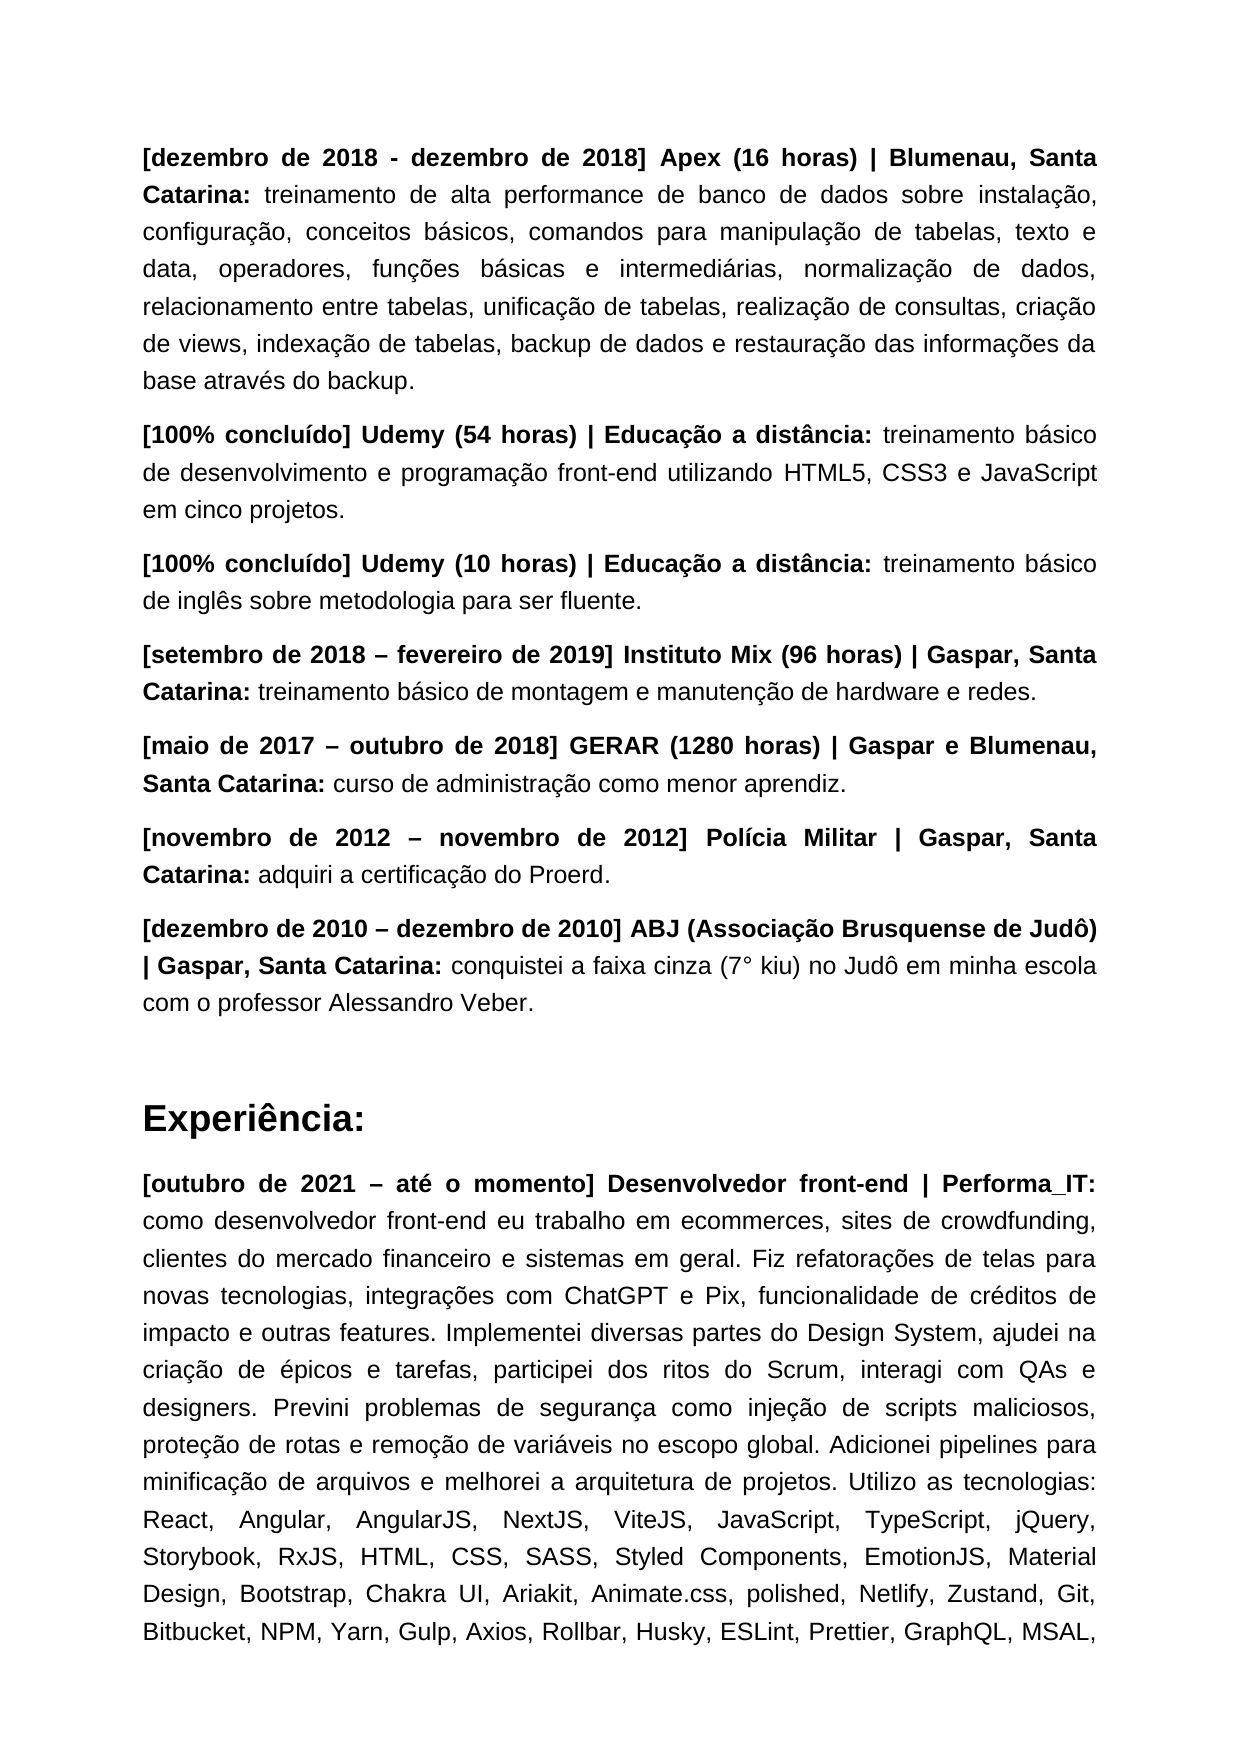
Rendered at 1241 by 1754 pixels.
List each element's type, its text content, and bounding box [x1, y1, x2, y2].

text [100% concluído] Udemy (54 horas) | Educação a distância: treinamento básico de desenvolvimento e programação front-end utilizando HTML5, CSS3 e JavaScript em cinco projetos. [142, 420, 1098, 523]
text Experiência: [142, 1096, 1098, 1139]
text [dezembro de 2018 - dezembro de 2018] Apex (16 horas) | Blumenau, Santa Catarina: treinamento de alta performance de banco de dados sobre instalação, configuração, conceitos básicos, comandos para manipulação de tabelas, texto e data, operadores, funções básicas e intermediárias, normalização de dados, relacionamento entre tabelas, unificação de tabelas, realização de consultas, criação de views, indexação de tabelas, backup de dados e restauração das informações da base através do backup. [142, 142, 1098, 395]
text [novembro de 2012 – novembro de 2012] Polícia Militar | Gaspar, Santa Catarina: adquiri a certificação do Proerd. [142, 822, 1098, 888]
text [maio de 2017 – outubro de 2018] GERAR (1280 horas) | Gaspar e Blumenau, Santa Catarina: curso de administração como menor aprendiz. [142, 731, 1098, 797]
text [setembro de 2018 – fevereiro de 2019] Instituto Mix (96 horas) | Gaspar, Santa Catarina: treinamento básico de montagem e manutenção de hardware e redes. [142, 640, 1098, 706]
text [100% concluído] Udemy (10 horas) | Educação a distância: treinamento básico de inglês sobre metodologia para ser fluente. [142, 549, 1098, 615]
text [dezembro de 2010 – dezembro de 2010] ABJ (Associação Brusquense de Judô) | Gaspar, Santa Catarina: conquistei a faixa cinza (7° kiu) no Judô em minha escola com o professor Alessandro Veber. [142, 914, 1098, 1017]
text [outubro de 2021 – até o momento] Desenvolvedor front-end | Performa_IT: como desenvolvedor front-end eu trabalho em ecommerces, sites de crowdfunding, clientes do mercado financeiro e sistemas em geral. Fiz refatorações de telas para novas tecnologias, integrações com ChatGPT e Pix, funcionalidade de créditos de impacto e outras features. Implementei diversas partes do Design System, ajudei na criação de épicos e tarefas, participei dos ritos do Scrum, interagi com QAs e designers. Previni problemas de segurança como injeção de scripts maliciosos, proteção de rotas e remoção de variáveis no escopo global. Adicionei pipelines para minificação de arquivos e melhorei a arquitetura de projetos. Utilizo as tecnologias: React, Angular, AngularJS, NextJS, ViteJS, JavaScript, TypeScript, jQuery, Storybook, RxJS, HTML, CSS, SASS, Styled Components, EmotionJS, Material Design, Bootstrap, Chakra UI, Ariakit, Animate.css, polished, Netlify, Zustand, Git, Bitbucket, NPM, Yarn, Gulp, Axios, Rollbar, Husky, ESLint, Prettier, GraphQL, MSAL, [142, 1169, 1098, 1645]
